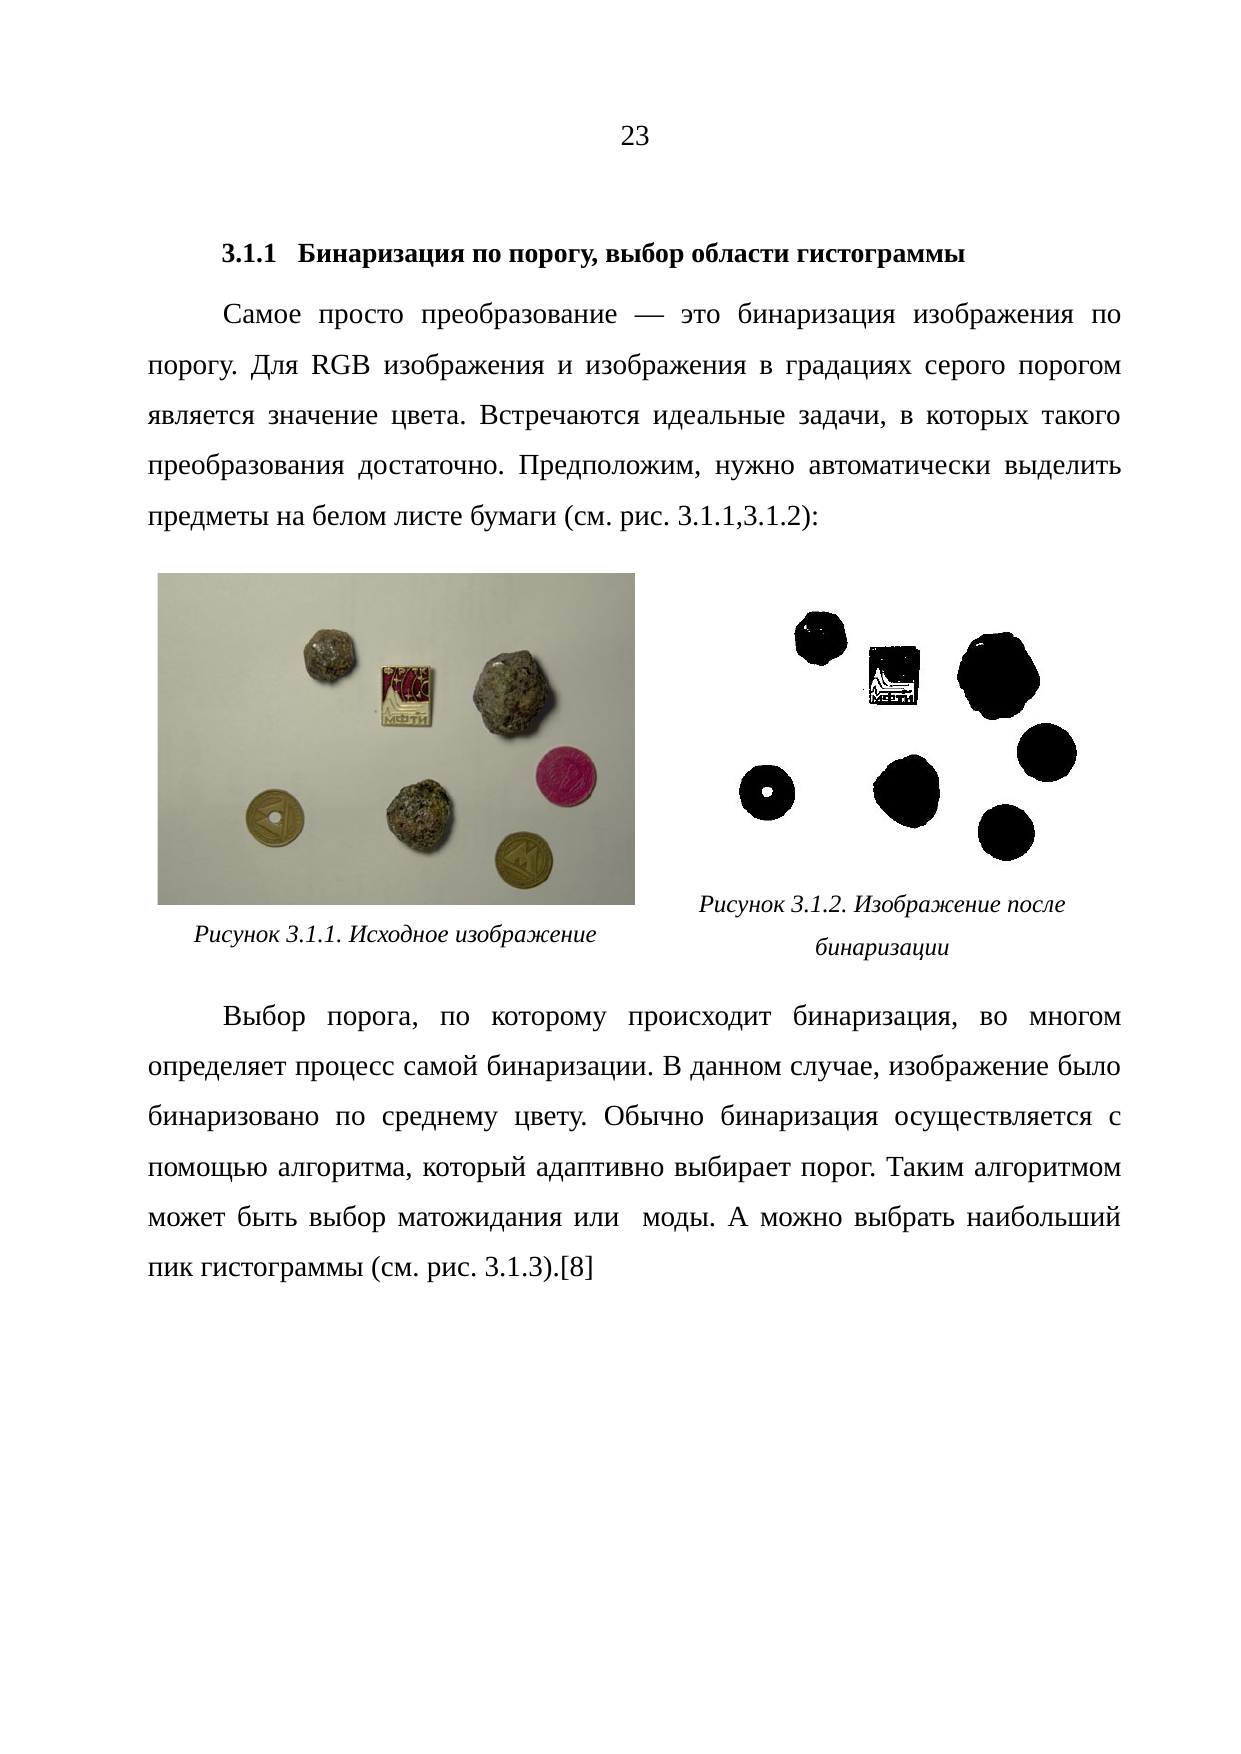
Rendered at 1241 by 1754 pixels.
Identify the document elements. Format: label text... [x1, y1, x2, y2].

subtitle Бинаризация по порогу, выбор области гистограммы [221, 236, 1122, 268]
text Рисунок 3.1.2. Изображение после бинаризации [654, 875, 1112, 961]
text Самое просто преобразование — это бинаризация изображения по порогу. Для RGB изображения и изображения в градациях серого порогом является значение цвета. Встречаются идеальные задачи, в которых такого преобразования достаточно. Предположим, нужно автоматически выделить предметы на белом листе бумаги (см. рис. 3.1.1,3.1.2): [148, 296, 1122, 531]
picture [157, 573, 635, 905]
picture [654, 557, 1112, 875]
text Рисунок 3.1.1. Исходное изображение [158, 905, 635, 947]
text Выбор порога, по которому происходит бинаризация, во многом определяет процесс самой бинаризации. В данном случае, изображение было бинаризовано по среднему цвету. Обычно бинаризация осуществляется с помощью алгоритма, который адаптивно выбирает порог. Таким алгоритмом может быть выбор матожидания или моды. А можно выбрать наибольший пик гистограммы (см. рис. 3.1.3).[8] [148, 998, 1122, 1283]
